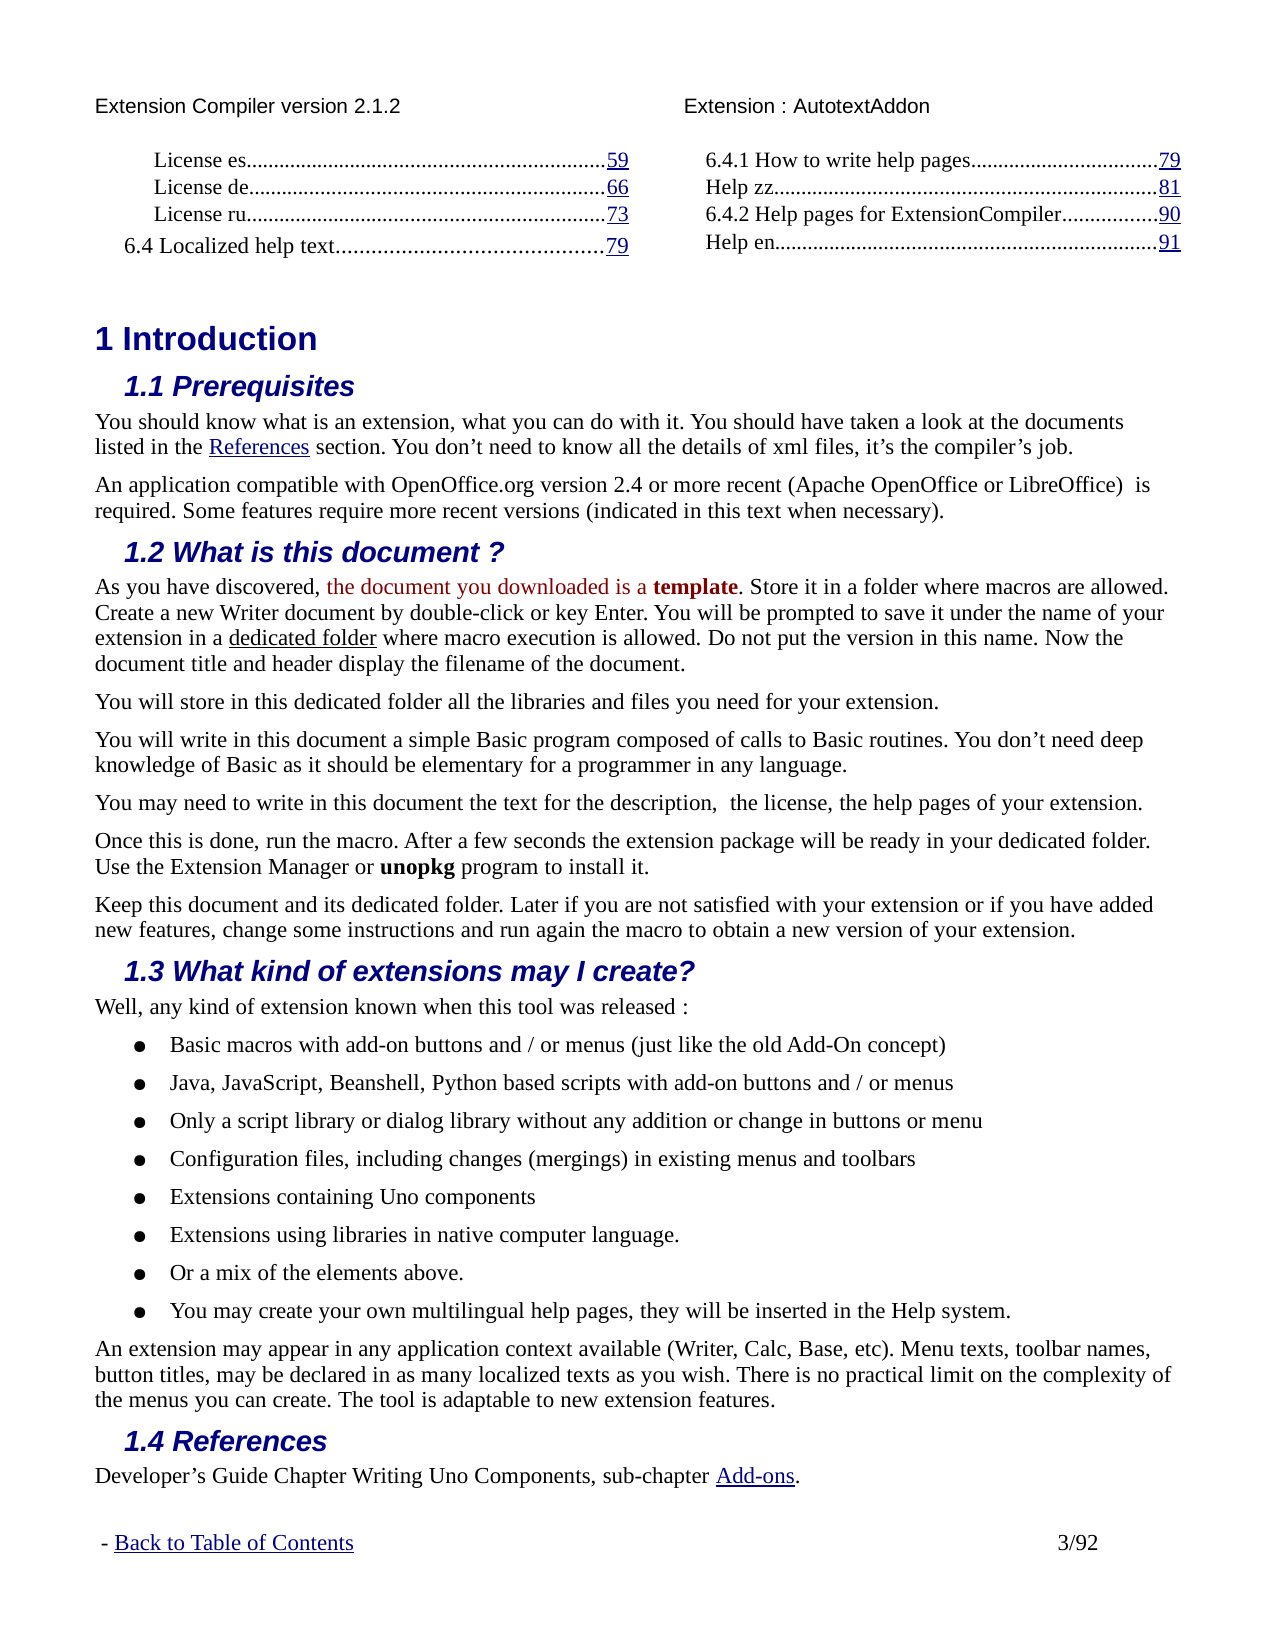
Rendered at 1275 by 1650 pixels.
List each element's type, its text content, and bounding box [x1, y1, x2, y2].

text An extension may appear in any application context available (Writer, Calc, Base, etc). Menu texts, toolbar names, button titles, may be declared in as many localized texts as you wish. There is no practical limit on the complexity of the menus you can create. The tool is adaptable to new extension features. [94, 1336, 1181, 1412]
subtitle What is this document ? [124, 536, 1181, 568]
text Developer’s Guide Chapter Writing Uno Components, sub-chapter Add-ons. [94, 1463, 1181, 1489]
text You will write in this document a simple Basic program composed of calls to Basic routines. You don’t need deep knowledge of Basic as it should be elementary for a programmer in any language. [94, 727, 1181, 778]
list Extensions using libraries in native computer language. [132, 1222, 1181, 1247]
text 6.4.2 Help pages for ExtensionCompiler 90 [705, 202, 1181, 227]
list Only a script library or dialog library without any addition or change in buttons or menu [132, 1108, 1181, 1133]
text Once this is done, run the macro. After a few seconds the extension package will be ready in your dedicated folder. Use the Extension Manager or unopkg program to install it. [94, 828, 1181, 879]
list You may create your own multilingual help pages, they will be inserted in the Help system. [132, 1298, 1181, 1323]
list Configuration files, including changes (mergings) in existing menus and toolbars [132, 1146, 1181, 1171]
text Help en 91 [705, 230, 1181, 254]
text Well, any kind of extension known when this tool was released : [94, 994, 1181, 1019]
subtitle Introduction [94, 320, 1181, 358]
text You may need to write in this document the text for the description, the license, the help pages of your extension. [94, 790, 1181, 816]
text Help zz 81 [705, 175, 1181, 199]
list Basic macros with add-on buttons and / or menus (just like the old Add-On concept) [132, 1032, 1181, 1057]
text License ru 73 [153, 202, 629, 227]
text You will store in this dedicated folder all the libraries and files you need for your extension. [94, 689, 1181, 714]
subtitle References [124, 1425, 1181, 1457]
list Or a mix of the elements above. [132, 1260, 1181, 1285]
text You should know what is an extension, what you can do with it. You should have taken a look at the documents listed in the References section. You don’t need to know all the details of xml files, it’s the compiler’s job. [94, 408, 1181, 459]
text License de 66 [153, 175, 629, 199]
list Extensions containing Uno components [132, 1184, 1181, 1209]
subtitle Prerequisites [124, 370, 1181, 403]
text Keep this document and its dedicated folder. Later if you are not satisfied with your extension or if you have added new features, change some instructions and run again the macro to obtain a new version of your extension. [94, 892, 1181, 943]
text As you have discovered, the document you downloaded is a template. Store it in a folder where macros are allowed. Create a new Writer document by double-click or key Enter. You will be prompted to save it under the name of your extension in a dedicated folder where macro execution is allowed. Do not put the version in this name. Now the document title and header display the filename of the document. [94, 574, 1181, 676]
list Java, JavaScript, Beanshell, Python based scripts with add-on buttons and / or menus [132, 1070, 1181, 1095]
text An application compatible with OpenOffice.org version 2.4 or more recent (Apache OpenOffice or LibreOffice) is required. Some features require more recent versions (indicated in this text when necessary). [94, 472, 1181, 523]
text License es 59 [153, 147, 629, 172]
text 6.4 Localized help text 79 [124, 233, 629, 258]
text 6.4.1 How to write help pages 79 [705, 147, 1181, 172]
subtitle What kind of extensions may I create? [124, 955, 1181, 988]
